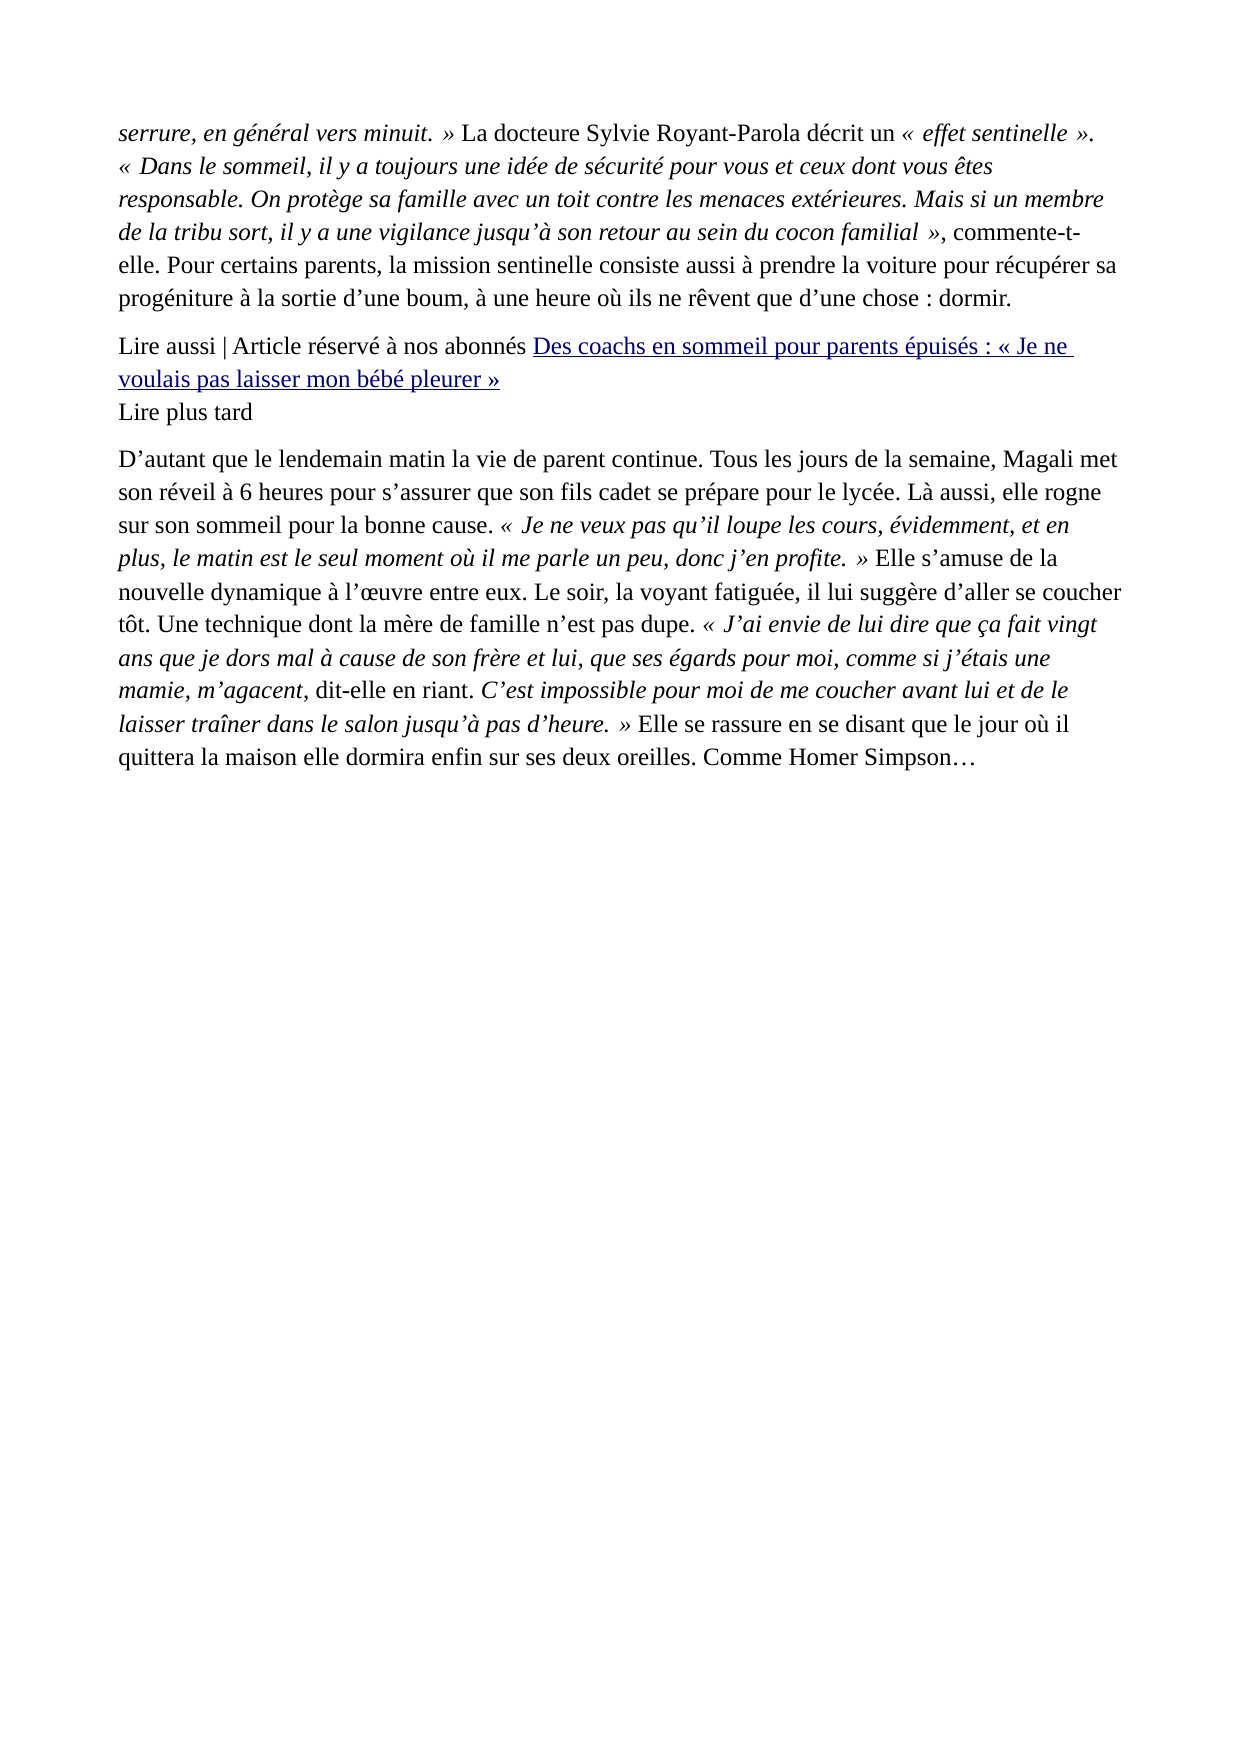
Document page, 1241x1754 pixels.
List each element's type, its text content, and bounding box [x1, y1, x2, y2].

text serrure, en général vers minuit. » La docteure Sylvie Royant-Parola décrit un « effet sentinelle ». « Dans le sommeil, il y a toujours une idée de sécurité pour vous et ceux dont vous êtes responsable. On protège sa famille avec un toit contre les menaces extérieures. Mais si un membre de la tribu sort, il y a une vigilance jusqu’à son retour au sein du cocon familial », commente-t-elle. Pour certains parents, la mission sentinelle consiste aussi à prendre la voiture pour récupérer sa progéniture à la sortie d’une boum, à une heure où ils ne rêvent que d’une chose : dormir. [118, 118, 1122, 312]
text D’autant que le lendemain matin la vie de parent continue. Tous les jours de la semaine, Magali met son réveil à 6 heures pour s’assurer que son fils cadet se prépare pour le lycée. Là aussi, elle rogne sur son sommeil pour la bonne cause. « Je ne veux pas qu’il loupe les cours, évidemment, et en plus, le matin est le seul moment où il me parle un peu, donc j’en profite. » Elle s’amuse de la nouvelle dynamique à l’œuvre entre eux. Le soir, la voyant fatiguée, il lui suggère d’aller se coucher tôt. Une technique dont la mère de famille n’est pas dupe. « J’ai envie de lui dire que ça fait vingt ans que je dors mal à cause de son frère et lui, que ses égards pour moi, comme si j’étais une mamie, m’agacent, dit-elle en riant. C’est impossible pour moi de me coucher avant lui et de le laisser traîner dans le salon jusqu’à pas d’heure. » Elle se rassure en se disant que le jour où il quittera la maison elle dormira enfin sur ses deux oreilles. Comme Homer Simpson… [118, 444, 1122, 770]
text Lire plus tard [118, 397, 1122, 426]
text Lire aussi | Article réservé à nos abonnés Des coachs en sommeil pour parents épuisés : « Je ne voulais pas laisser mon bébé pleurer » [118, 331, 1122, 393]
